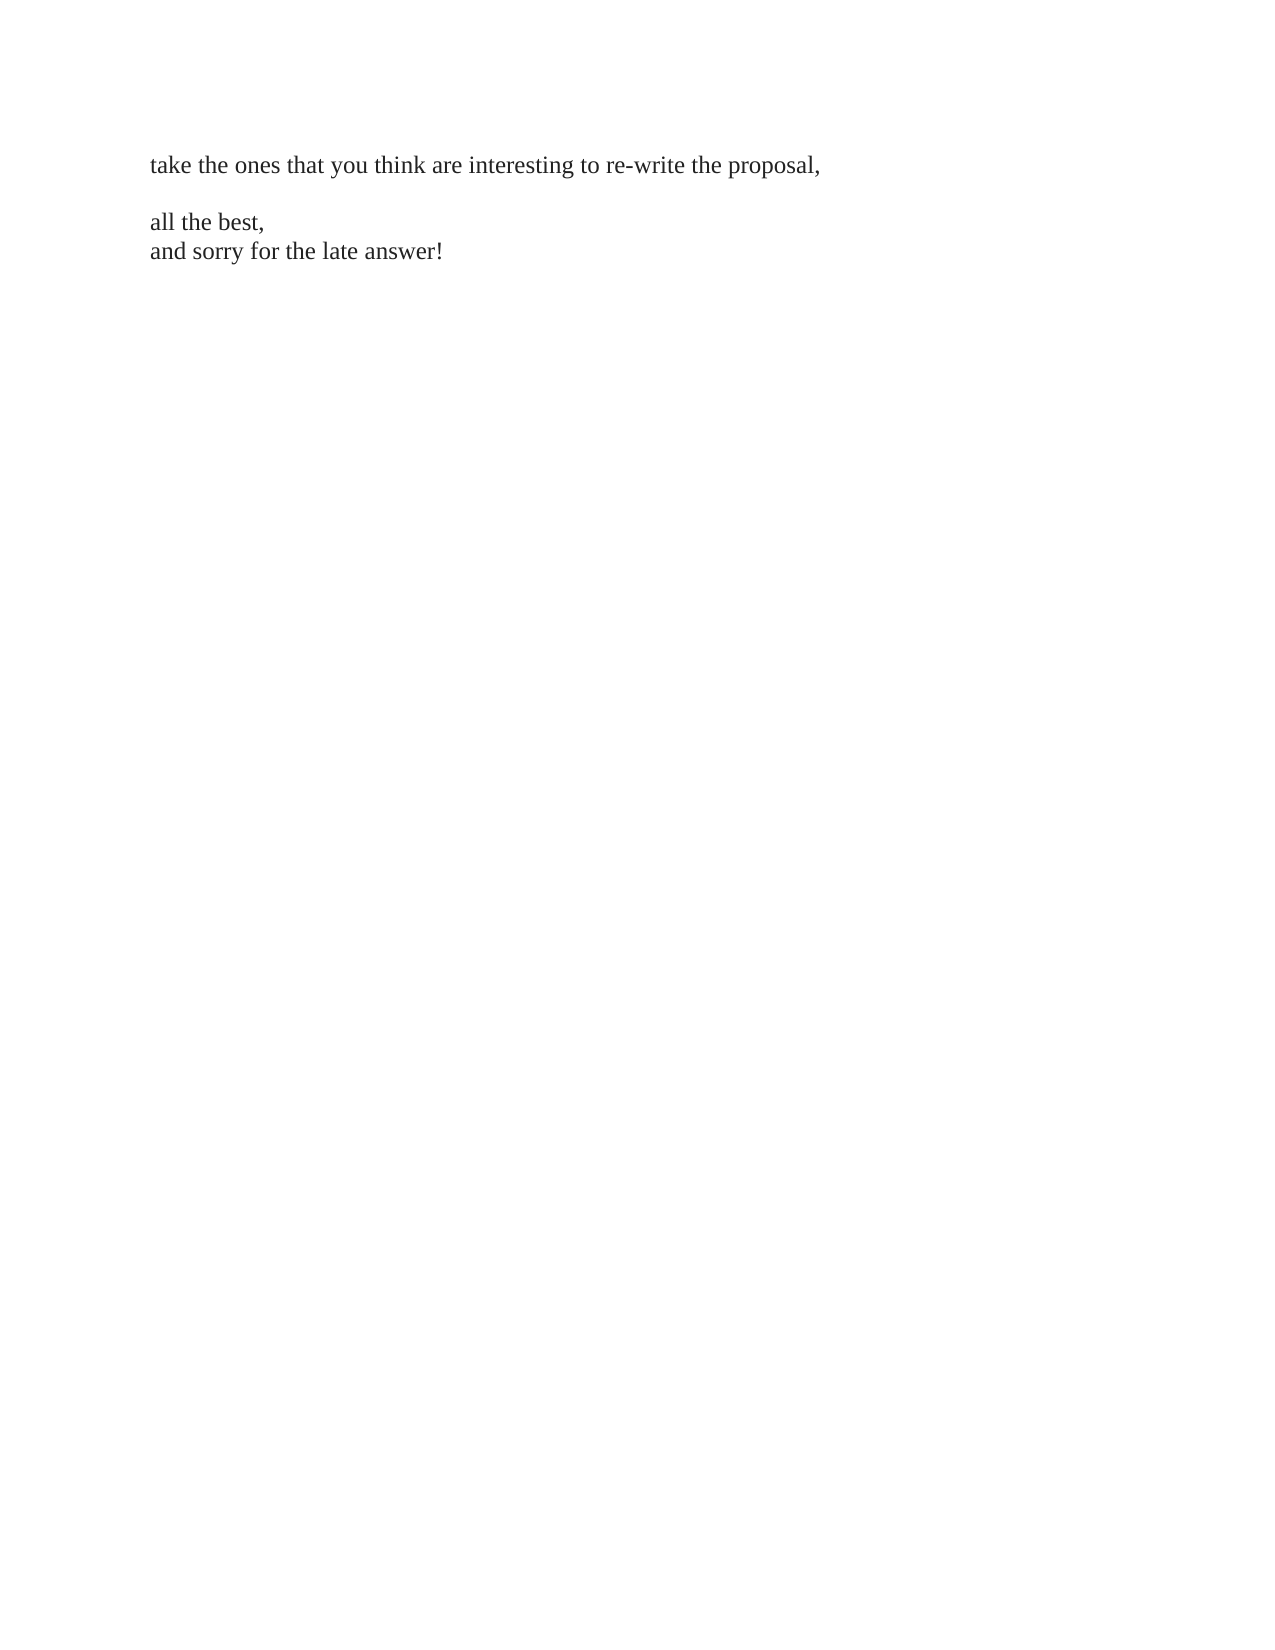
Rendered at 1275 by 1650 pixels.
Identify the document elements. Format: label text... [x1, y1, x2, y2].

text all the best, [150, 207, 1125, 236]
text take the ones that you think are interesting to re-write the proposal, [150, 150, 1125, 179]
text and sorry for the late answer! [150, 236, 1125, 265]
